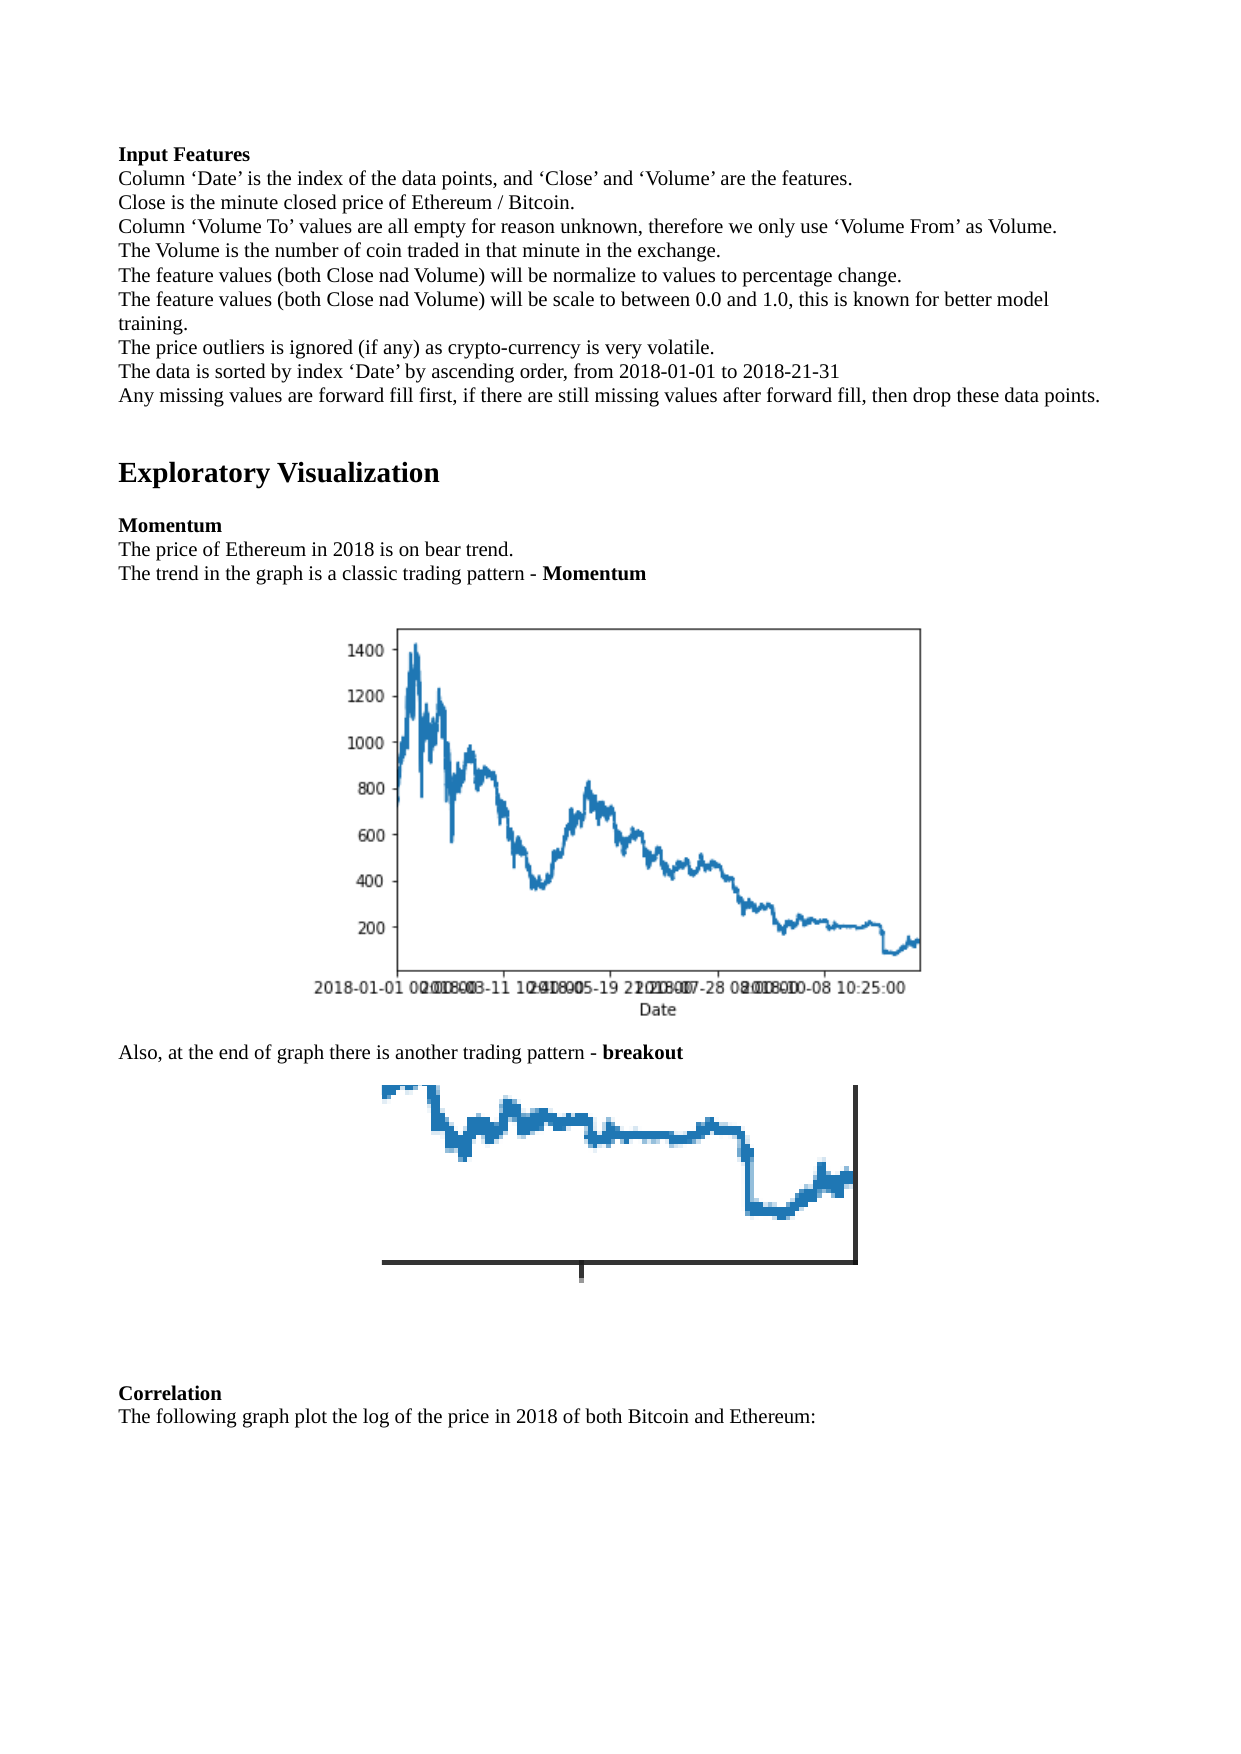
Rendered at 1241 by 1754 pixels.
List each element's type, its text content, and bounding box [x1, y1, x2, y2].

picture [381, 1085, 903, 1291]
text Column ‘Volume To’ values are all empty for reason unknown, therefore we only use ‘Volume From’ as Volume. [118, 214, 1122, 238]
text The Volume is the number of coin traded in that minute in the exchange. [118, 238, 1122, 262]
text Column ‘Date’ is the index of the data points, and ‘Close’ and ‘Volume’ are the features. [118, 166, 1122, 190]
text The following graph plot the log of the price in 2018 of both Bitcoin and Ethereum: [118, 1404, 1122, 1428]
text The trend in the graph is a classic trading pattern - Momentum [118, 561, 1122, 585]
text Input Features [118, 142, 1122, 166]
picture [303, 613, 937, 1030]
text Correlation [118, 1380, 1122, 1404]
text Also, at the end of graph there is another trading pattern - breakout [118, 1040, 1122, 1064]
text The price outliers is ignored (if any) as crypto-currency is very volatile. [118, 335, 1122, 359]
text The feature values (both Close nad Volume) will be scale to between 0.0 and 1.0, this is known for better model training. [118, 287, 1122, 335]
text Any missing values are forward fill first, if there are still missing values after forward fill, then drop these data points. [118, 383, 1122, 407]
text Momentum [118, 513, 1122, 537]
text The price of Ethereum in 2018 is on bear trend. [118, 537, 1122, 561]
text The data is sorted by index ‘Date’ by ascending order, from 2018-01-01 to 2018-21-31 [118, 359, 1122, 383]
text The feature values (both Close nad Volume) will be normalize to values to percentage change. [118, 262, 1122, 287]
subtitle Exploratory Visualization [118, 455, 1122, 488]
text Close is the minute closed price of Ethereum / Bitcoin. [118, 190, 1122, 214]
